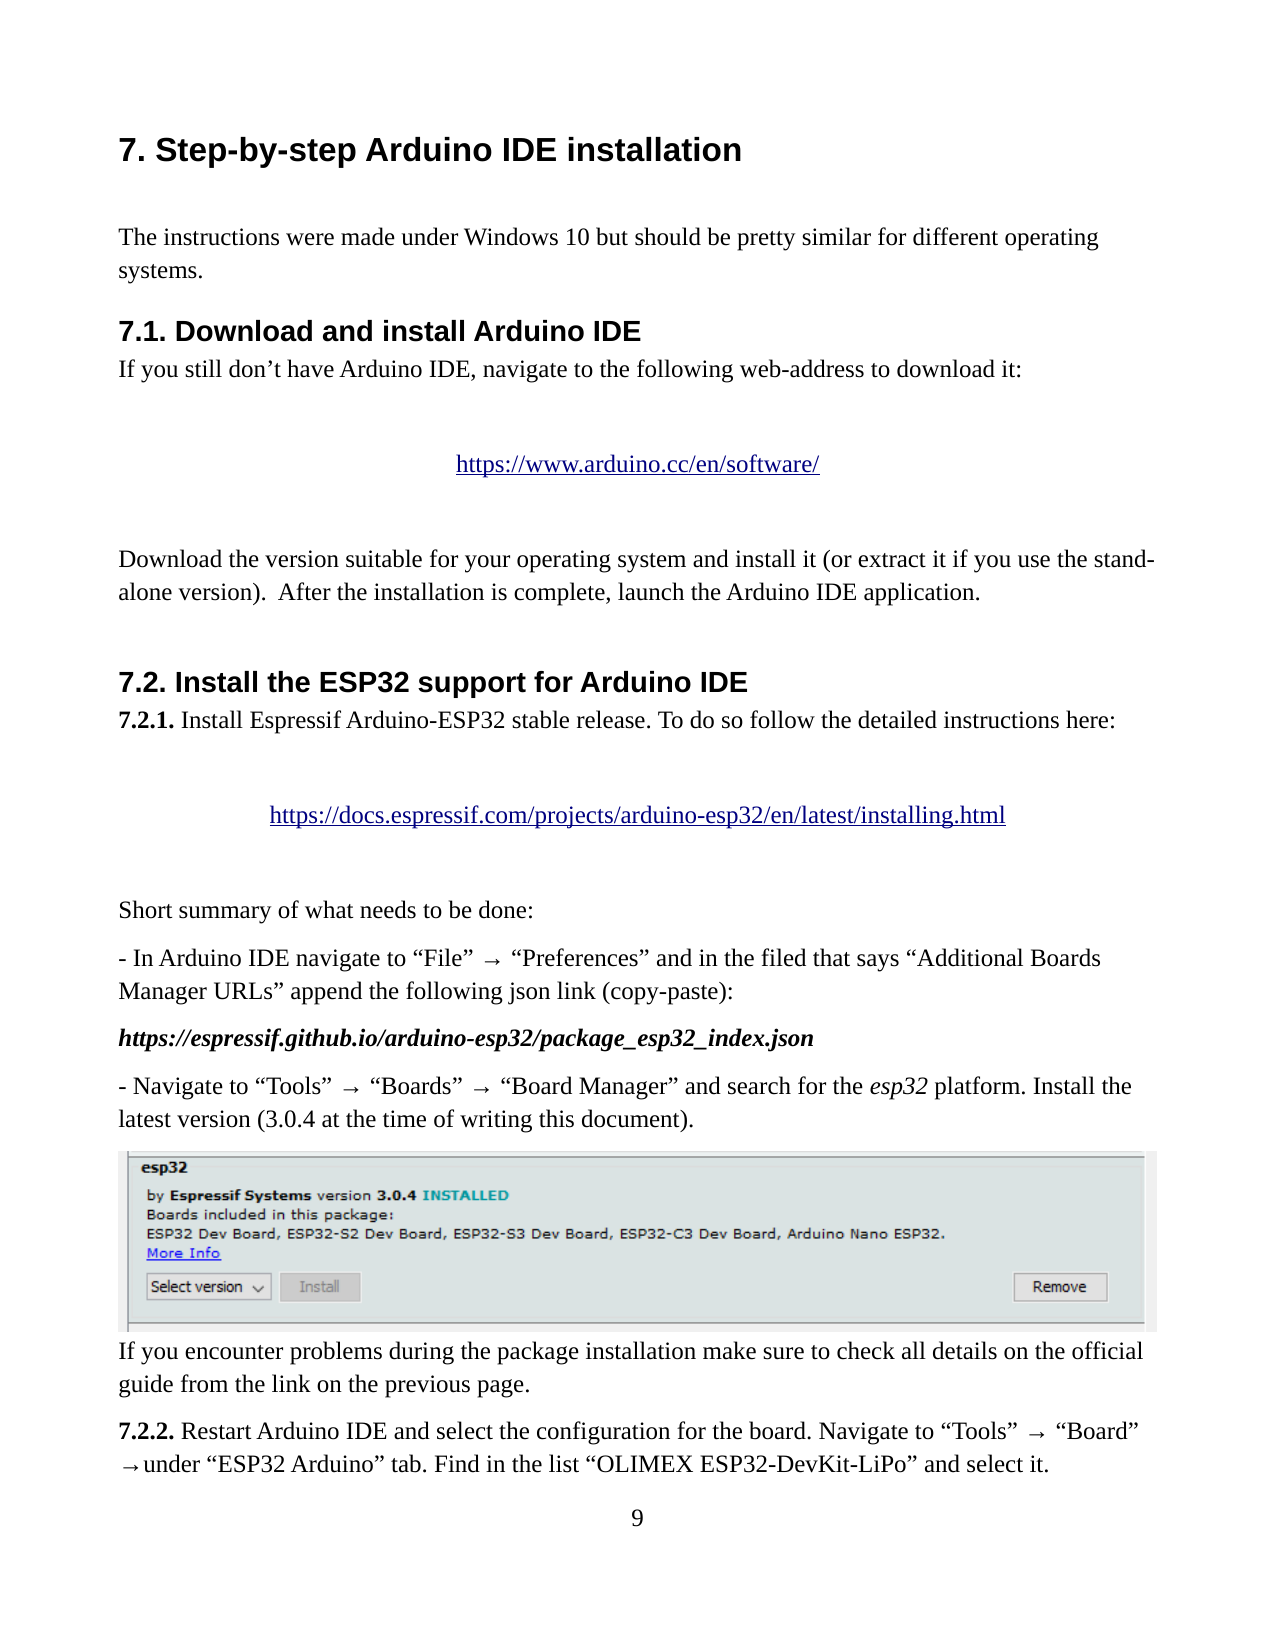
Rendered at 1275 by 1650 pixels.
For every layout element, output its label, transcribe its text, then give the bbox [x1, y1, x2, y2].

text https://docs.espressif.com/projects/arduino-esp32/en/latest/installing.html [118, 800, 1157, 829]
text - Navigate to “Tools” → “Boards” → “Board Manager” and search for the esp32 platform. Install the latest version (3.0.4 at the time of writing this document). [118, 1071, 1157, 1133]
picture [118, 1151, 1157, 1332]
text Short summary of what needs to be done: [118, 895, 1157, 924]
text - In Arduino IDE navigate to “File” → “Preferences” and in the filed that says “Additional Boards Manager URLs” append the following json link (copy-paste): [118, 943, 1157, 1004]
text If you encounter problems during the package installation make sure to check all details on the official guide from the link on the previous page. [118, 1332, 1157, 1398]
subtitle 7.2. Install the ESP32 support for Arduino IDE [118, 665, 1157, 699]
text The instructions were made under Windows 10 but should be pretty similar for different operating systems. [118, 222, 1157, 284]
text https://www.arduino.cc/en/software/ [118, 449, 1157, 478]
text 7.2.2. Restart Arduino IDE and select the configuration for the board. Navigate to “Tools” → “Board” →under “ESP32 Arduino” tab. Find in the list “OLIMEX ESP32-DevKit-LiPo” and select it. [118, 1416, 1157, 1478]
text 7.2.1. Install Espressif Arduino-ESP32 stable release. To do so follow the detailed instructions here: [118, 705, 1157, 733]
text Download the version suitable for your operating system and install it (or extract it if you use the stand-alone version). After the installation is complete, launch the Arduino IDE application. [118, 544, 1157, 606]
text If you still don’t have Arduino IDE, navigate to the following web-address to download it: [118, 354, 1157, 382]
text https://espressif.github.io/arduino-esp32/package_esp32_index.json [118, 1023, 1157, 1052]
subtitle 7. Step-by-step Arduino IDE installation [118, 130, 1157, 168]
subtitle 7.1. Download and install Arduino IDE [118, 314, 1157, 348]
